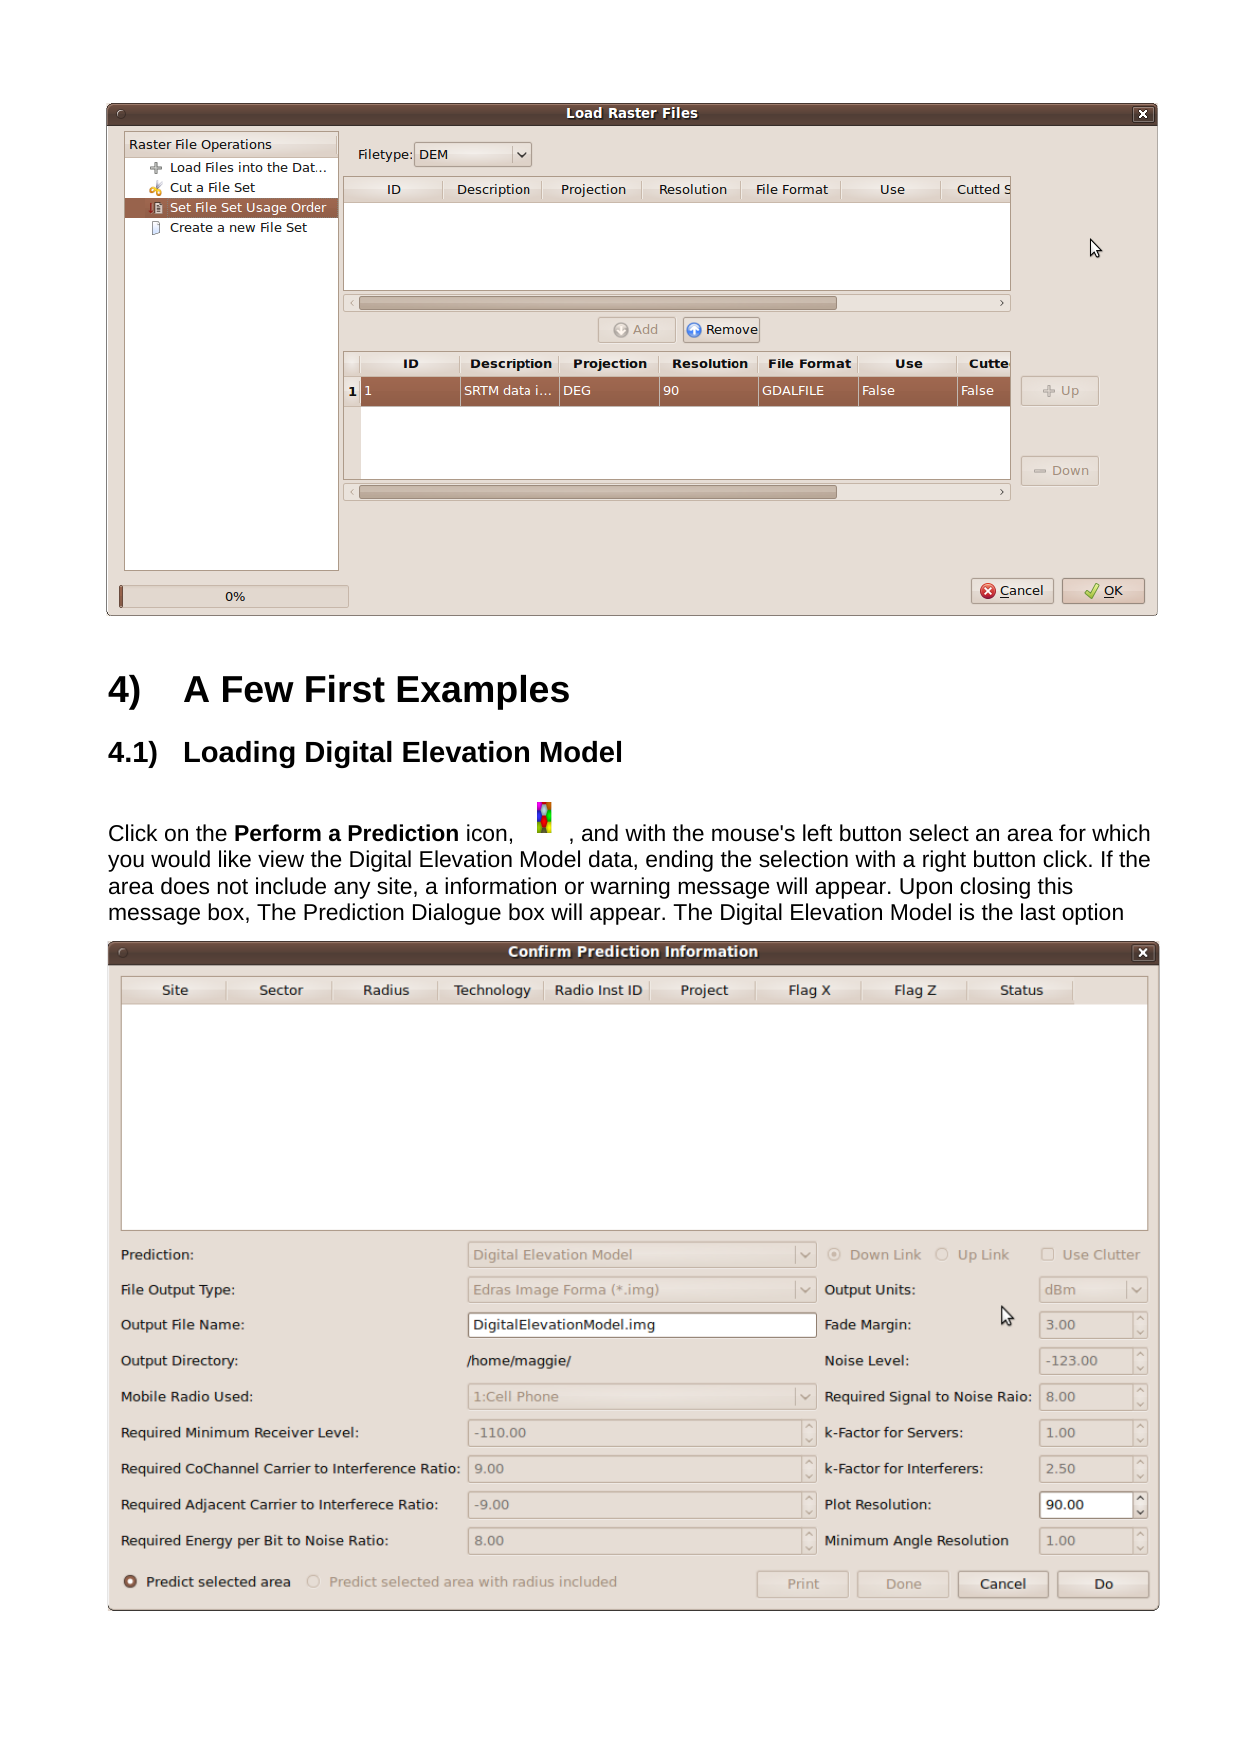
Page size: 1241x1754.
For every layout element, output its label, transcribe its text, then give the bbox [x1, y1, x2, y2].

picture [106, 103, 1158, 616]
subtitle Loading Digital Elevation Model [108, 735, 1156, 768]
picture [107, 941, 1160, 1611]
text Click on the Perform a Prediction icon, , and with the mouse's left button select an area for which you would like view the Digital Elevation Model data, ending the selection with a right button click. If the area does not include any site, a information or warning message will appear. Upon closing this message box, The Prediction Dialogue box will appear. The Digital Elevation Model is the last option [108, 793, 1156, 925]
picture [537, 802, 552, 833]
subtitle A Few First Examples [108, 667, 1156, 710]
